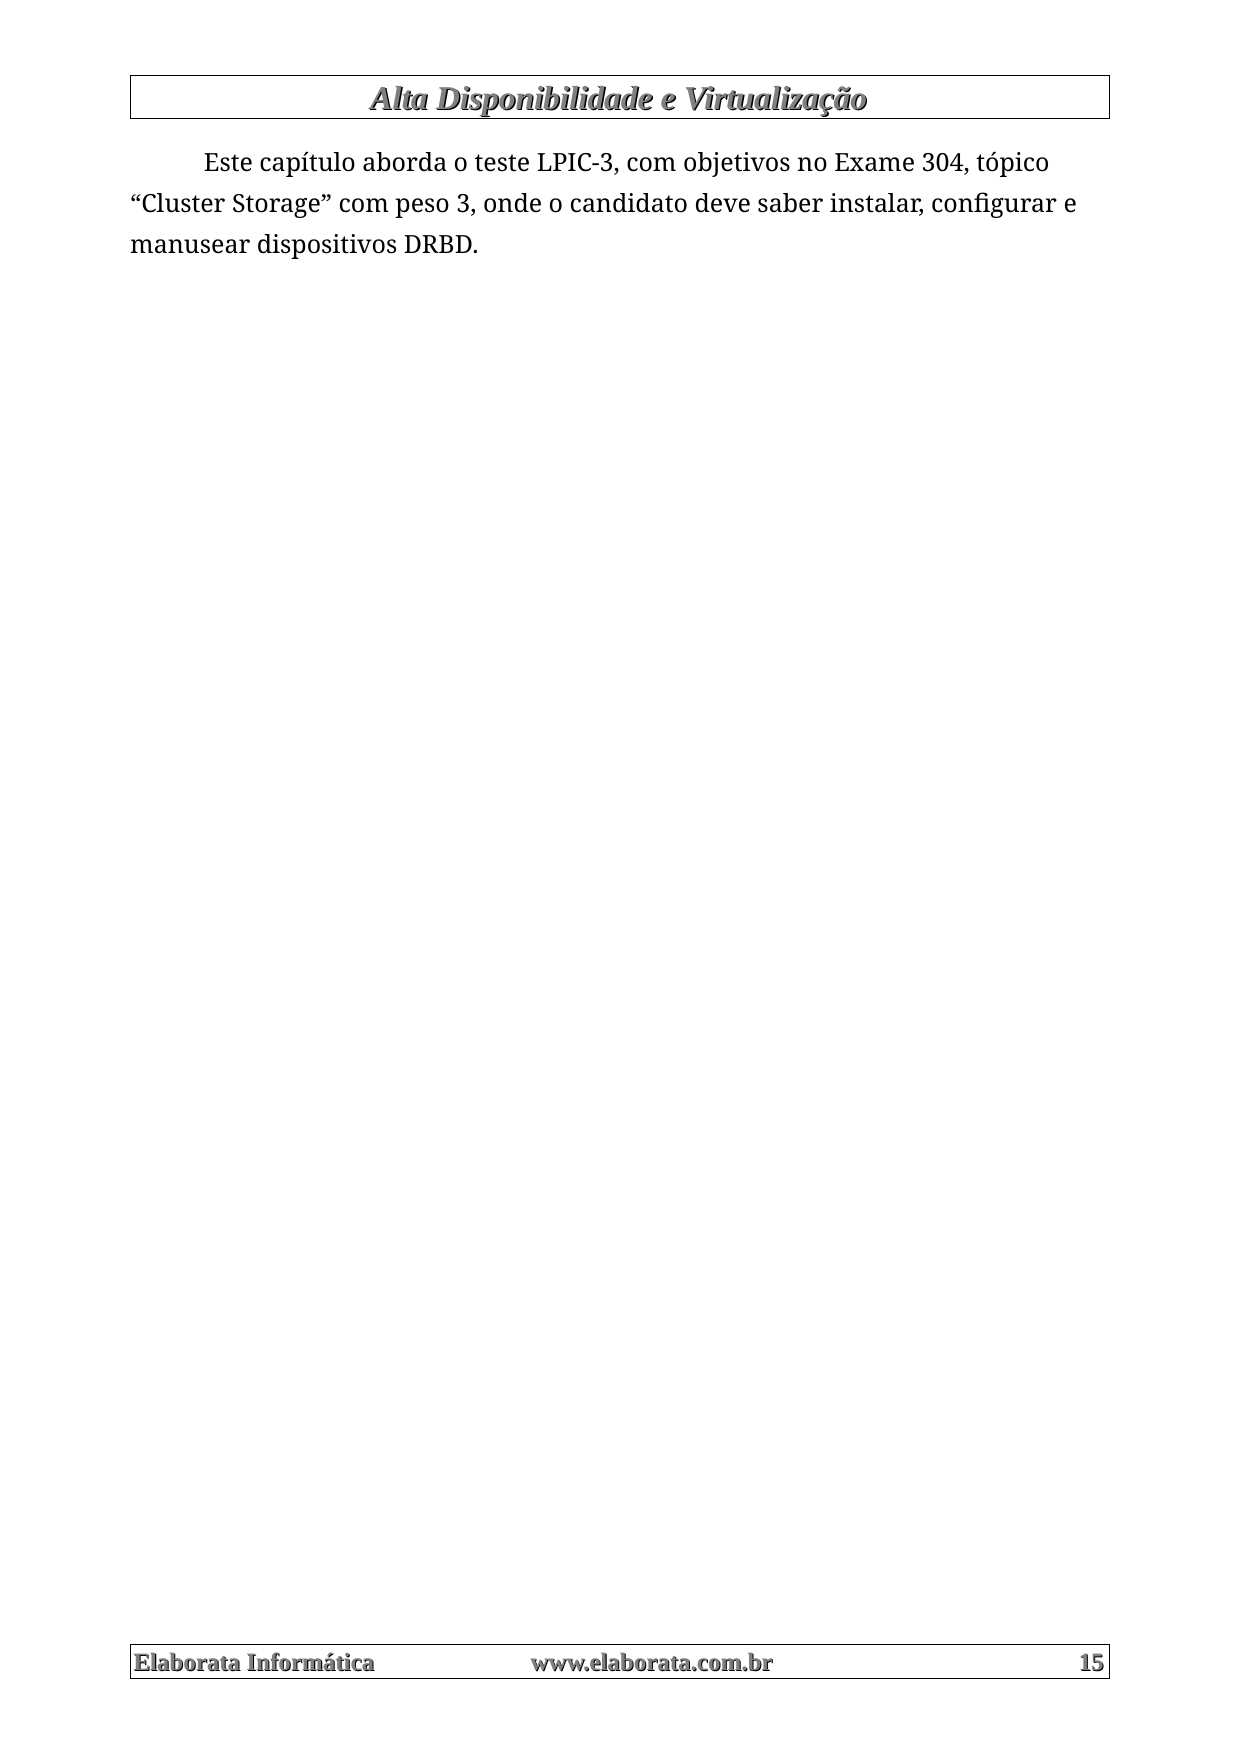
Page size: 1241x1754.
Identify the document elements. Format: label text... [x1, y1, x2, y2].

text Este capítulo aborda o teste LPIC-3, com objetivos no Exame 304, tópico “Cluster Storage” com peso 3, onde o candidato deve saber instalar, configurar e manusear dispositivos DRBD. [130, 145, 1110, 261]
